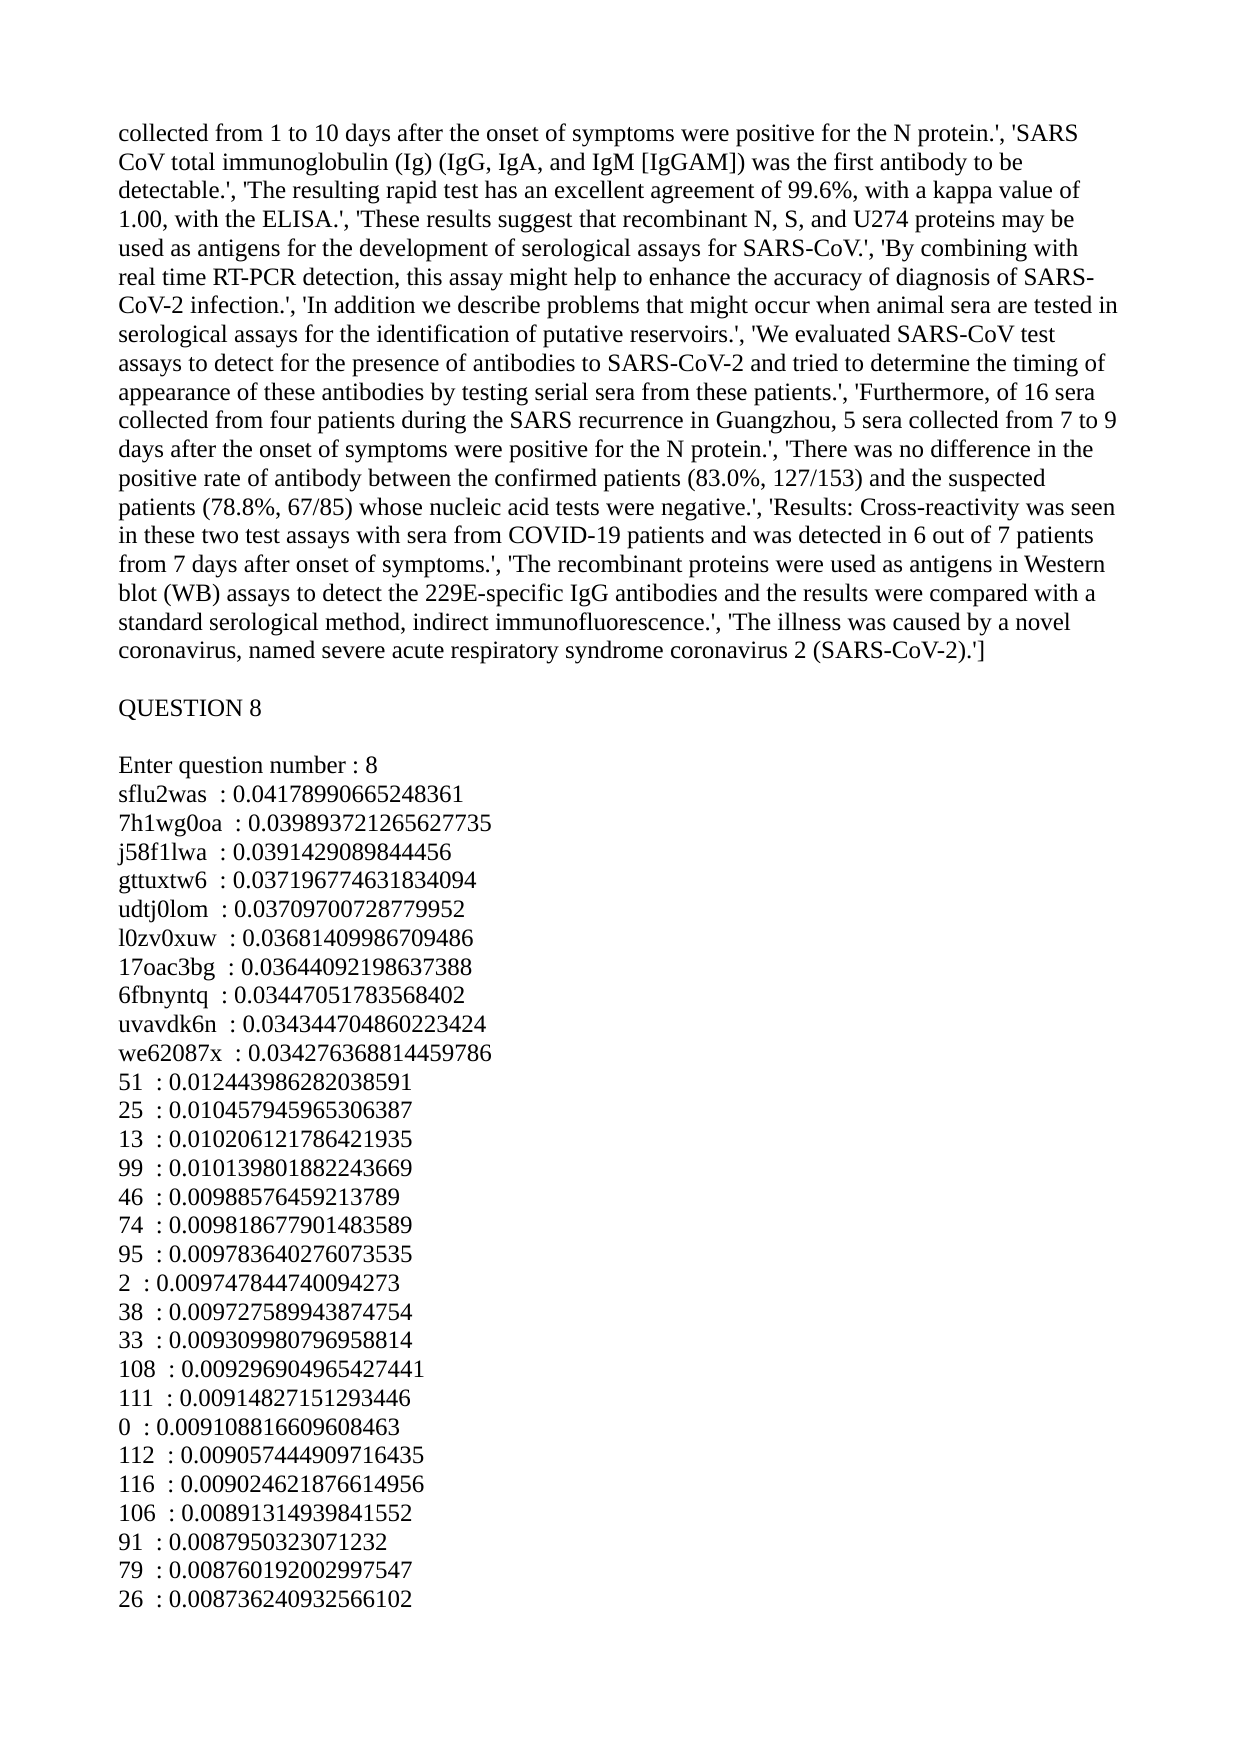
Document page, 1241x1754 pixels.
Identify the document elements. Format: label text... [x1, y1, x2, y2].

text collected from 1 to 10 days after the onset of symptoms were positive for the N protein.', 'SARS CoV total immunoglobulin (Ig) (IgG, IgA, and IgM [IgGAM]) was the first antibody to be detectable.', 'The resulting rapid test has an excellent agreement of 99.6%, with a kappa value of 1.00, with the ELISA.', 'These results suggest that recombinant N, S, and U274 proteins may be used as antigens for the development of serological assays for SARS-CoV.', 'By combining with real time RT-PCR detection, this assay might help to enhance the accuracy of diagnosis of SARS-CoV-2 infection.', 'In addition we describe problems that might occur when animal sera are tested in serological assays for the identification of putative reservoirs.', 'We evaluated SARS-CoV test assays to detect for the presence of antibodies to SARS-CoV-2 and tried to determine the timing of appearance of these antibodies by testing serial sera from these patients.', 'Furthermore, of 16 sera collected from four patients during the SARS recurrence in Guangzhou, 5 sera collected from 7 to 9 days after the onset of symptoms were positive for the N protein.', 'There was no difference in the positive rate of antibody between the confirmed patients (83.0%, 127/153) and the suspected patients (78.8%, 67/85) whose nucleic acid tests were negative.', 'Results: Cross-reactivity was seen in these two test assays with sera from COVID-19 patients and was detected in 6 out of 7 patients from 7 days after onset of symptoms.', 'The recombinant proteins were used as antigens in Western blot (WB) assays to detect the 229E-specific IgG antibodies and the results were compared with a standard serological method, indirect immunofluorescence.', 'The illness was caused by a novel coronavirus, named severe acute respiratory syndrome coronavirus 2 (SARS-CoV-2).'] [118, 118, 1122, 664]
text 25 : 0.010457945965306387 [118, 1096, 1122, 1124]
text l0zv0xuw : 0.03681409986709486 [118, 923, 1122, 952]
text sflu2was : 0.04178990665248361 [118, 779, 1122, 808]
text 116 : 0.009024621876614956 [118, 1469, 1122, 1498]
text 79 : 0.008760192002997547 [118, 1556, 1122, 1584]
text gttuxtw6 : 0.037196774631834094 [118, 866, 1122, 894]
text 106 : 0.00891314939841552 [118, 1498, 1122, 1527]
text uvavdk6n : 0.034344704860223424 [118, 1009, 1122, 1038]
text j58f1lwa : 0.0391429089844456 [118, 837, 1122, 866]
text 33 : 0.009309980796958814 [118, 1326, 1122, 1354]
text udtj0lom : 0.03709700728779952 [118, 894, 1122, 923]
text 46 : 0.00988576459213789 [118, 1182, 1122, 1211]
text 51 : 0.012443986282038591 [118, 1067, 1122, 1096]
text 74 : 0.009818677901483589 [118, 1211, 1122, 1239]
text 38 : 0.009727589943874754 [118, 1297, 1122, 1326]
text 13 : 0.010206121786421935 [118, 1124, 1122, 1153]
text Enter question number : 8 [118, 751, 1122, 779]
text 99 : 0.010139801882243669 [118, 1153, 1122, 1182]
text 95 : 0.009783640276073535 [118, 1239, 1122, 1268]
text 112 : 0.009057444909716435 [118, 1441, 1122, 1469]
text QUESTION 8 [118, 693, 1122, 722]
text 111 : 0.00914827151293446 [118, 1383, 1122, 1412]
text 17oac3bg : 0.03644092198637388 [118, 952, 1122, 981]
text 2 : 0.009747844740094273 [118, 1268, 1122, 1297]
text 26 : 0.008736240932566102 [118, 1584, 1122, 1613]
text 0 : 0.009108816609608463 [118, 1412, 1122, 1441]
text 108 : 0.009296904965427441 [118, 1354, 1122, 1383]
text 7h1wg0oa : 0.039893721265627735 [118, 808, 1122, 837]
text we62087x : 0.034276368814459786 [118, 1038, 1122, 1067]
text 91 : 0.0087950323071232 [118, 1527, 1122, 1556]
text 6fbnyntq : 0.03447051783568402 [118, 981, 1122, 1009]
